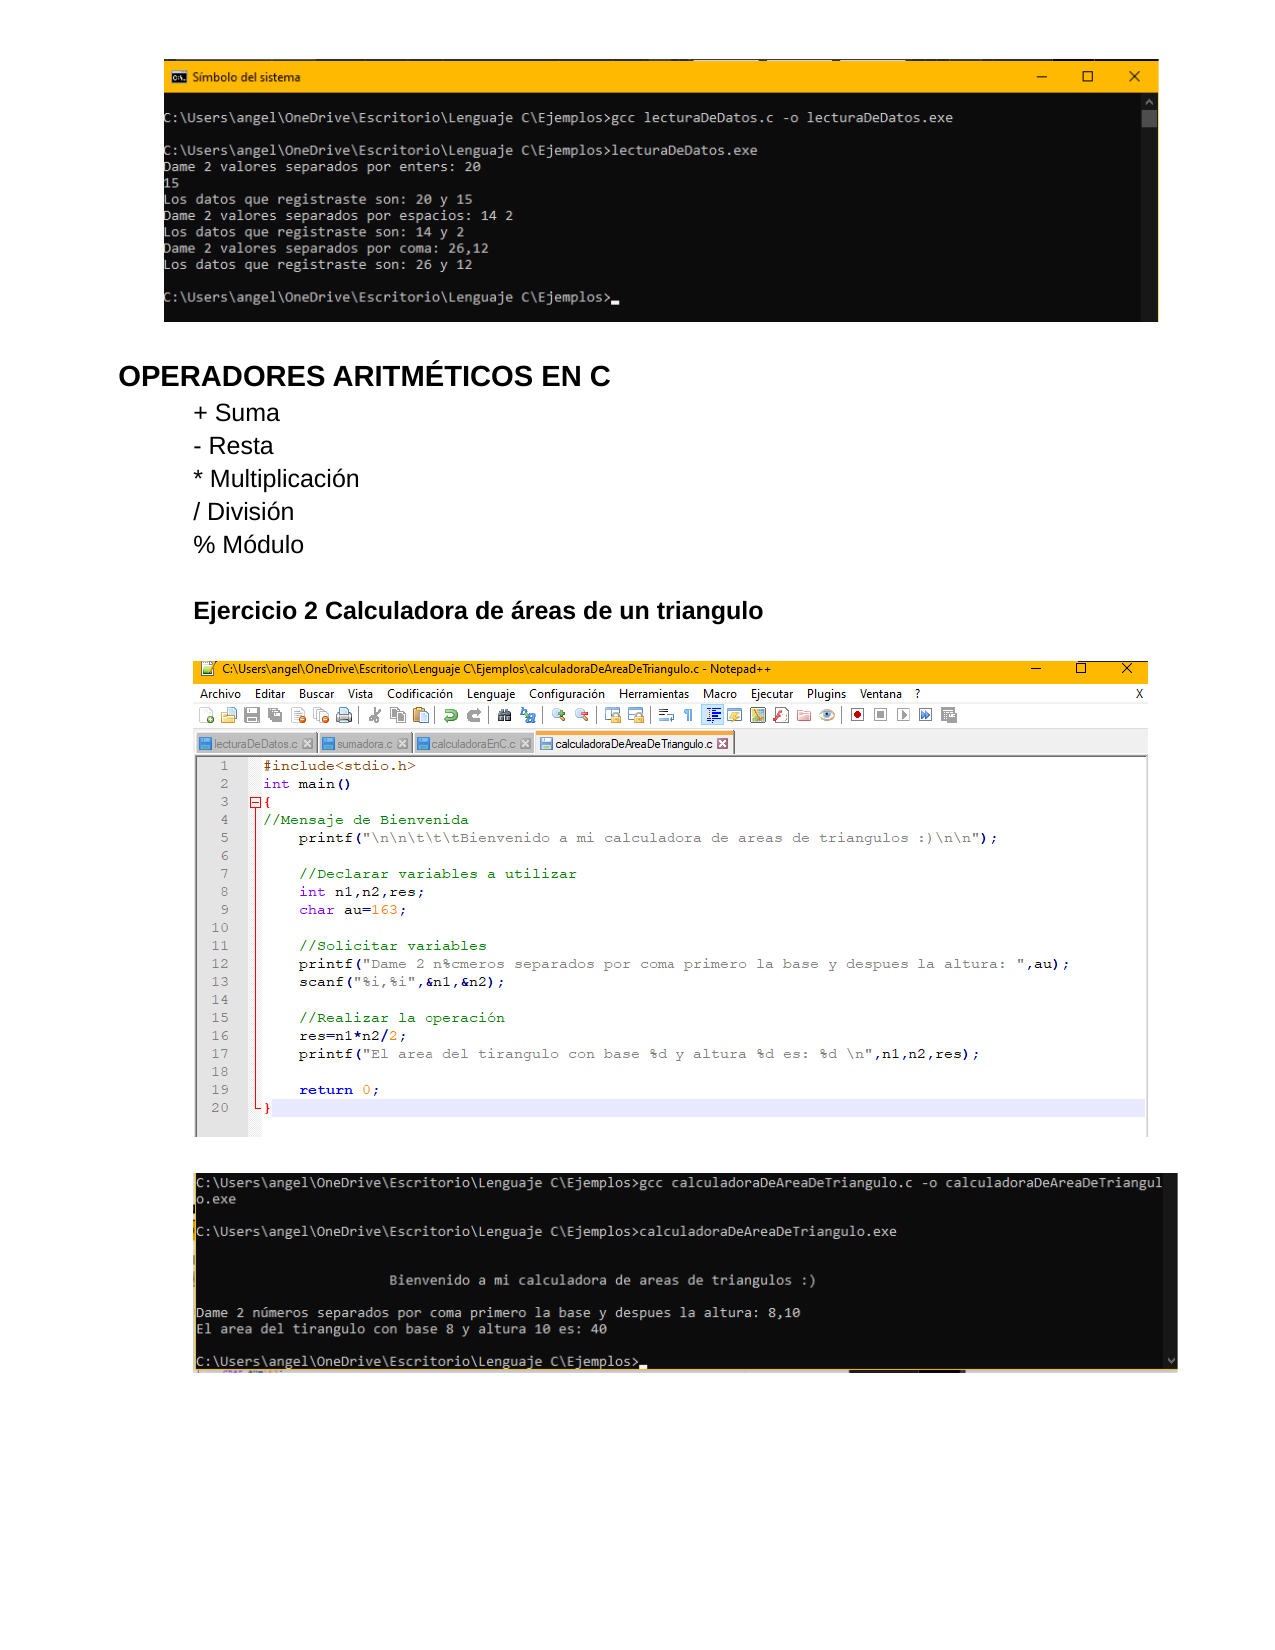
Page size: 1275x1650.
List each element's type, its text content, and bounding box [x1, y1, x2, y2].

list Ejercicio 2 Calculadora de áreas de un triangulo [193, 596, 1205, 624]
list / División [193, 497, 1205, 525]
list + Suma [193, 398, 1205, 426]
list % Módulo [193, 530, 1205, 558]
list - Resta [193, 431, 1205, 459]
text OPERADORES ARITMÉTICOS EN C [118, 359, 1205, 393]
list * Multiplicación [193, 464, 1205, 492]
